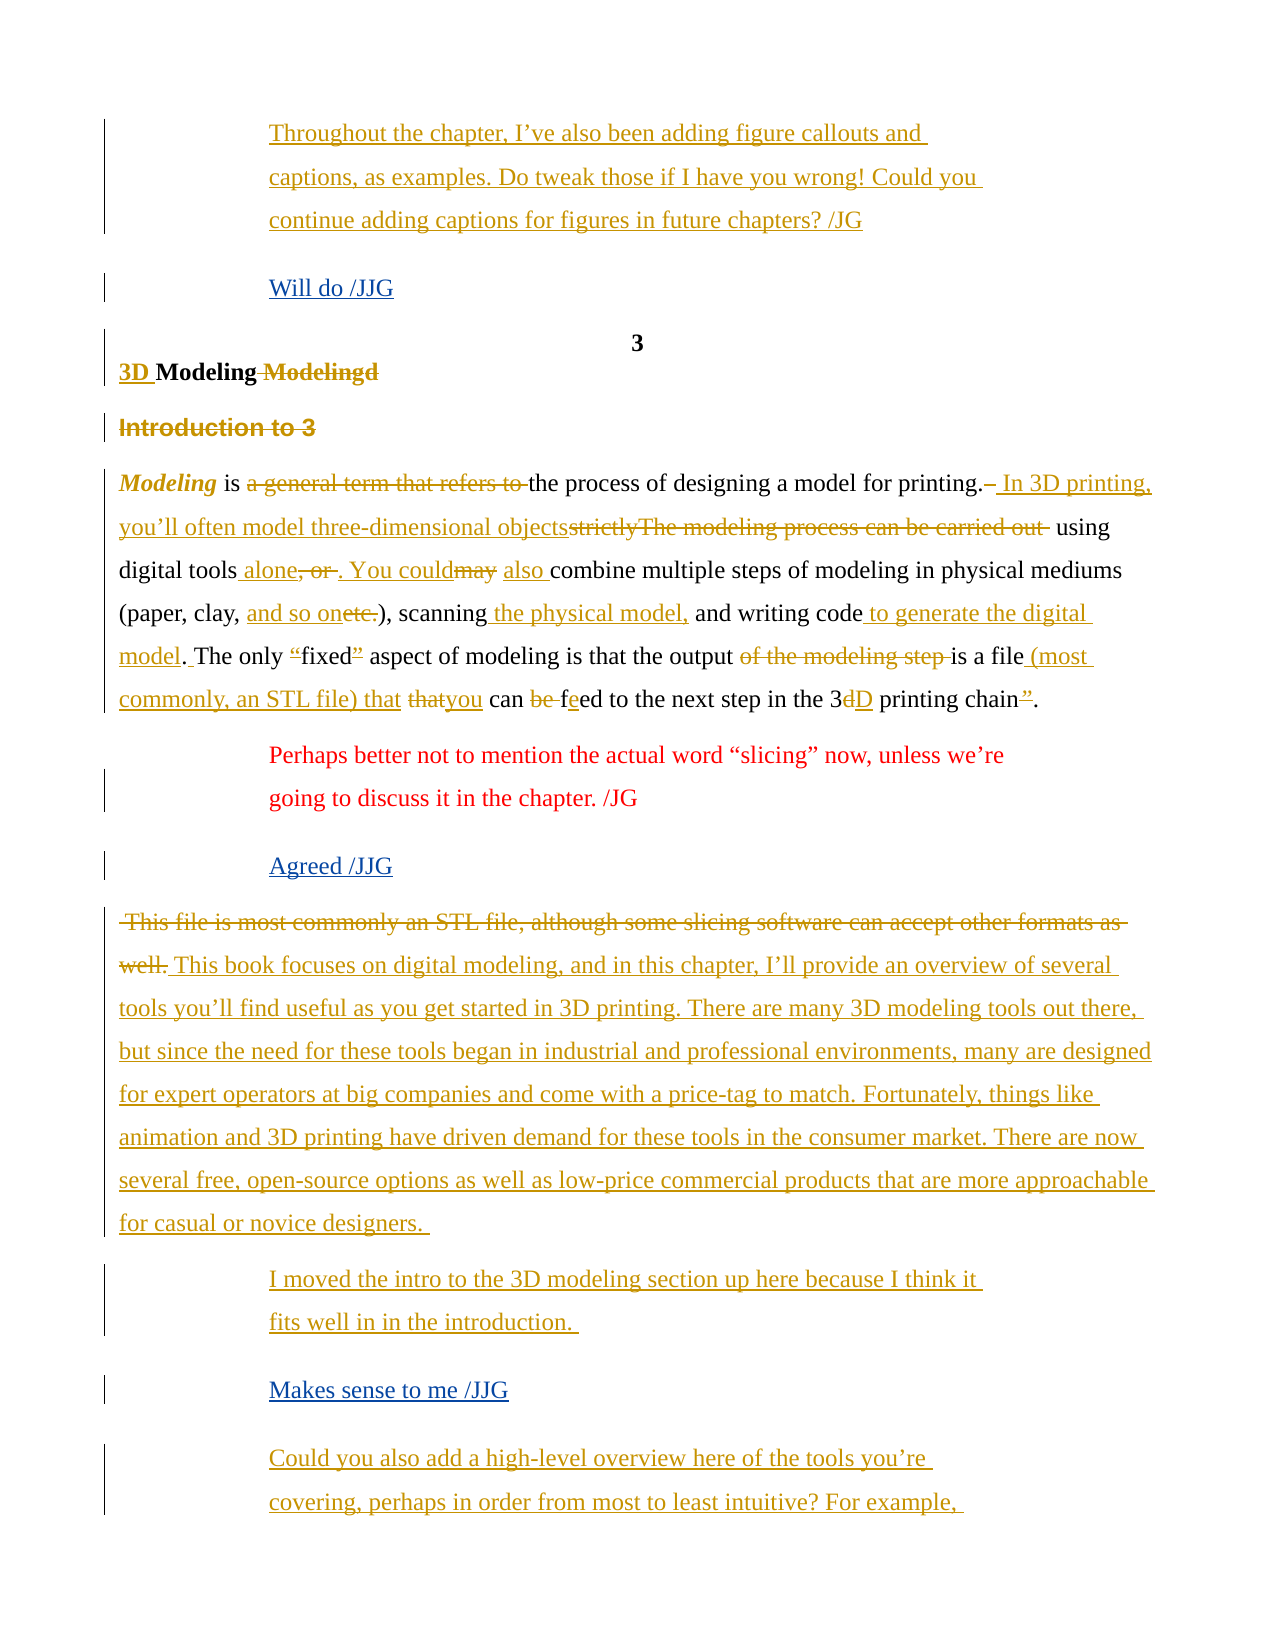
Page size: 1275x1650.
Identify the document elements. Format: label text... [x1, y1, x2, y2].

text Perhaps better not to mention the actual word “slicing” now, unless we’re going to discuss it in the chapter. /JG [268, 740, 1006, 812]
text Makes sense to me /JJG [268, 1375, 1006, 1404]
title 3D Modeling [118, 357, 1156, 442]
text Will do /JJG [268, 273, 1006, 302]
text Could you also add a high-level overview here of the tools you’re covering, perhaps in order from most to least intuitive? For example, [268, 1443, 1006, 1515]
text I moved the intro to the 3D modeling section up here because I think it fits well in in the introduction. [268, 1264, 1006, 1336]
text Throughout the chapter, I’ve also been adding figure callouts and captions, as examples. Do tweak those if I have you wrong! Could you continue adding captions for figures in future chapters? /JG [268, 118, 1006, 233]
text This book focuses on digital modeling, and in this chapter, I’ll provide an overview of several tools you’ll find useful as you get started in 3D printing. There are many 3D modeling tools out there, but since the need for these tools began in industrial and professional environments, many are designed for expert operators at big companies and come with a price-tag to match. Fortunately, things like animation and 3D printing have driven demand for these tools in the consumer market. There are now several free, open-source options as well as low-price commercial products that are more approachable for casual or novice designers. [118, 907, 1156, 1237]
text 3 [118, 328, 1156, 357]
text Agreed /JJG [268, 851, 1006, 880]
text Modeling is the process of designing a model for printing. In 3D printing, you’ll often model three-dimensional objects using digital tools alone. You could also combine multiple steps of modeling in physical mediums (paper, clay, and so on), scanning the physical model, and writing code to generate the digital model. The only fixed aspect of modeling is that the output is a file (most commonly, an STL file) that you can feed to the next step in the 3D printing chain. [118, 468, 1156, 713]
